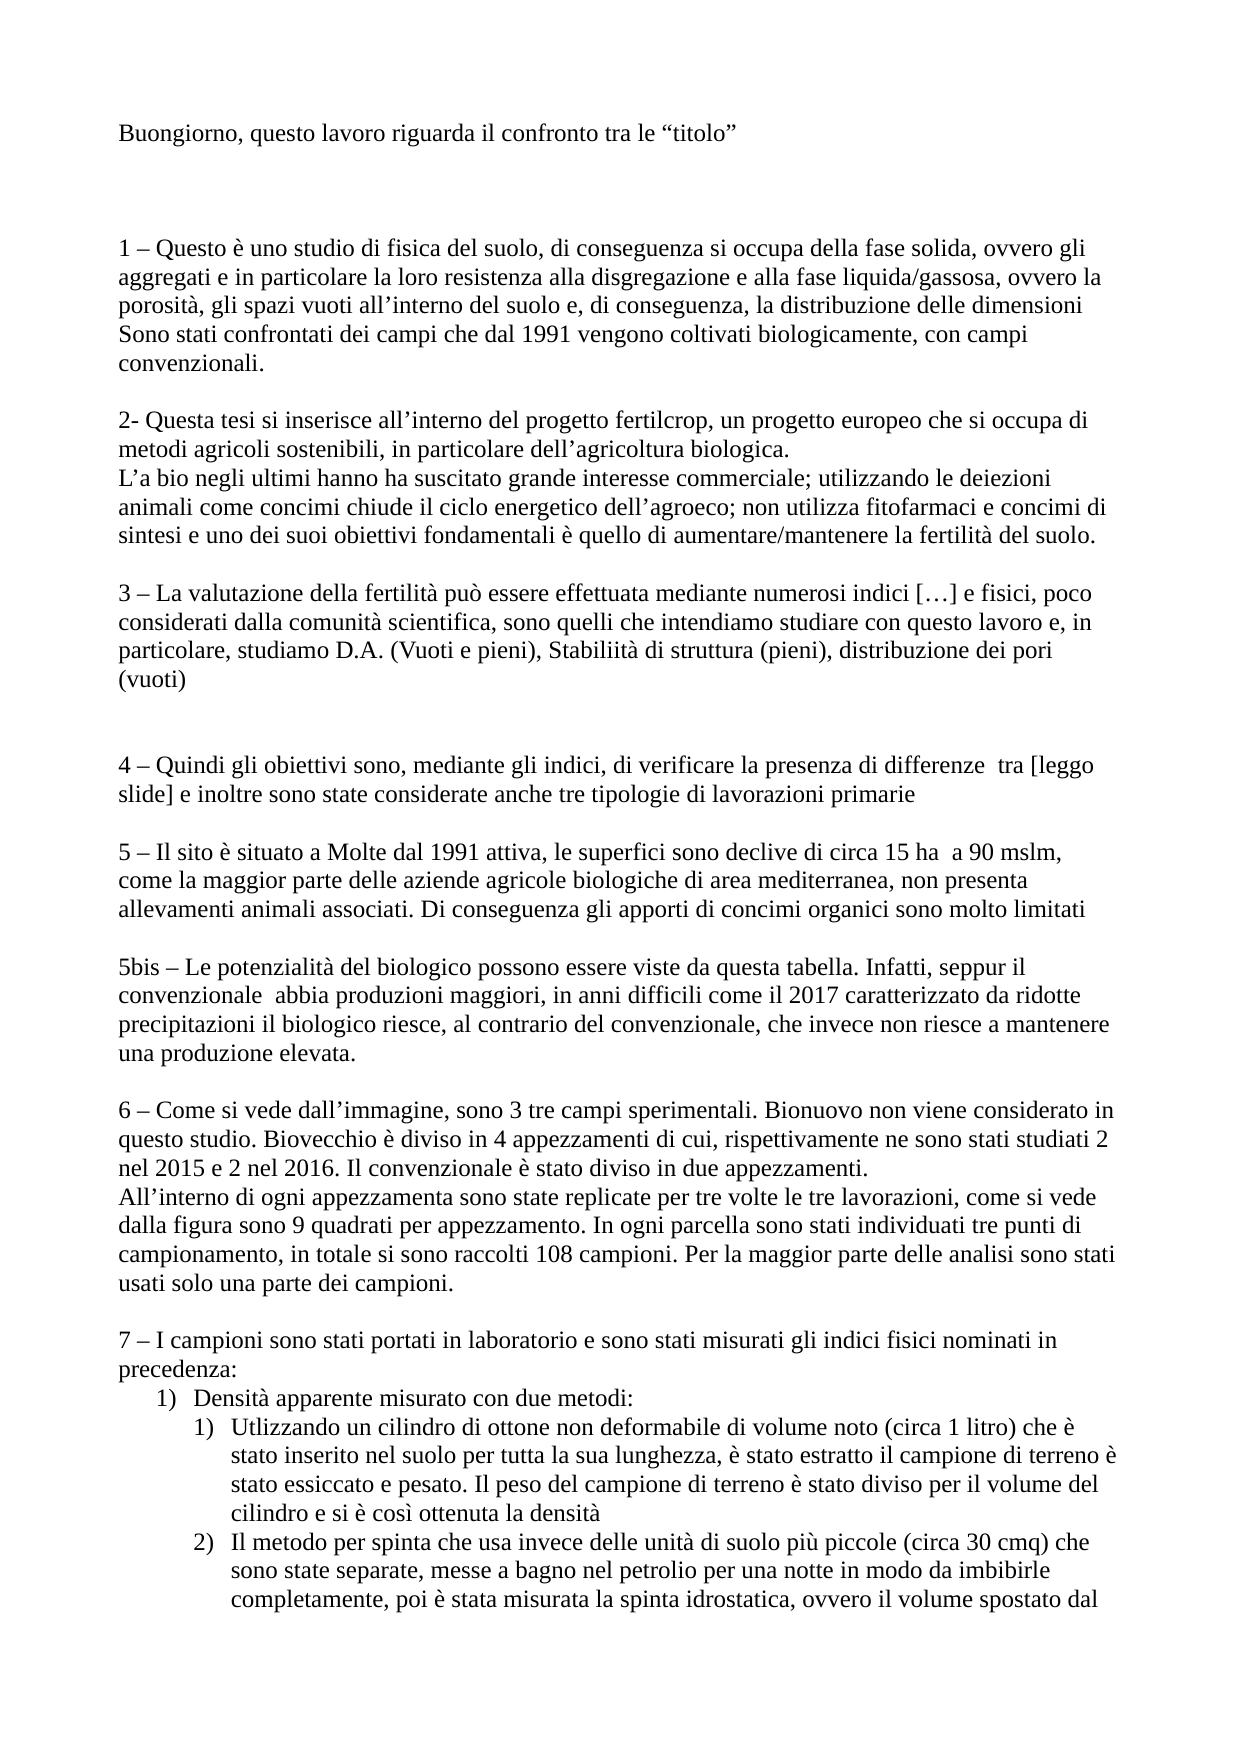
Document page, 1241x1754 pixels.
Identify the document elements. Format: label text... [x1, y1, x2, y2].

text 1 – Questo è uno studio di fisica del suolo, di conseguenza si occupa della fase solida, ovvero gli aggregati e in particolare la loro resistenza alla disgregazione e alla fase liquida/gassosa, ovvero la porosità, gli spazi vuoti all’interno del suolo e, di conseguenza, la distribuzione delle dimensioni [118, 233, 1122, 319]
text 5 – Il sito è situato a Molte dal 1991 attiva, le superfici sono declive di circa 15 ha a 90 mslm, come la maggior parte delle aziende agricole biologiche di area mediterranea, non presenta allevamenti animali associati. Di conseguenza gli apporti di concimi organici sono molto limitati [118, 837, 1122, 923]
text 2- Questa tesi si inserisce all’interno del progetto fertilcrop, un progetto europeo che si occupa di metodi agricoli sostenibili, in particolare dell’agricoltura biologica. L’a bio negli ultimi hanno ha suscitato grande interesse commerciale; utilizzando le deiezioni animali come concimi chiude il ciclo energetico dell’agroeco; non utilizza fitofarmaci e concimi di sintesi e uno dei suoi obiettivi fondamentali è quello di aumentare/mantenere la fertilità del suolo. [118, 406, 1122, 549]
list Utlizzando un cilindro di ottone non deformabile di volume noto (circa 1 litro) che è stato inserito nel suolo per tutta la sua lunghezza, è stato estratto il campione di terreno è stato essiccato e pesato. Il peso del campione di terreno è stato diviso per il volume del cilindro e si è così ottenuta la densità [193, 1412, 1122, 1527]
text 7 – I campioni sono stati portati in laboratorio e sono stati misurati gli indici fisici nominati in precedenza: [118, 1326, 1122, 1383]
list Il metodo per spinta che usa invece delle unità di suolo più piccole (circa 30 cmq) che sono state separate, messe a bagno nel petrolio per una notte in modo da imbibirle completamente, poi è stata misurata la spinta idrostatica, ovvero il volume spostato dal [193, 1527, 1122, 1613]
text Sono stati confrontati dei campi che dal 1991 vengono coltivati biologicamente, con campi convenzionali. [118, 319, 1122, 377]
text 6 – Come si vede dall’immagine, sono 3 tre campi sperimentali. Bionuovo non viene considerato in questo studio. Biovecchio è diviso in 4 appezzamenti di cui, rispettivamente ne sono stati studiati 2 nel 2015 e 2 nel 2016. Il convenzionale è stato diviso in due appezzamenti. [118, 1096, 1122, 1182]
text 3 – La valutazione della fertilità può essere effettuata mediante numerosi indici […] e fisici, poco considerati dalla comunità scientifica, sono quelli che intendiamo studiare con questo lavoro e, in particolare, studiamo D.A. (Vuoti e pieni), Stabiliità di struttura (pieni), distribuzione dei pori (vuoti) [118, 578, 1122, 693]
text All’interno di ogni appezzamenta sono state replicate per tre volte le tre lavorazioni, come si vede dalla figura sono 9 quadrati per appezzamento. In ogni parcella sono stati individuati tre punti di campionamento, in totale si sono raccolti 108 campioni. Per la maggior parte delle analisi sono stati usati solo una parte dei campioni. [118, 1182, 1122, 1297]
text 4 – Quindi gli obiettivi sono, mediante gli indici, di verificare la presenza di differenze tra [leggo slide] e inoltre sono state considerate anche tre tipologie di lavorazioni primarie [118, 751, 1122, 808]
list Densità apparente misurato con due metodi: [156, 1383, 1122, 1412]
text Buongiorno, questo lavoro riguarda il confronto tra le “titolo” [118, 118, 1122, 147]
text 5bis – Le potenzialità del biologico possono essere viste da questa tabella. Infatti, seppur il convenzionale abbia produzioni maggiori, in anni difficili come il 2017 caratterizzato da ridotte precipitazioni il biologico riesce, al contrario del convenzionale, che invece non riesce a mantenere una produzione elevata. [118, 952, 1122, 1067]
